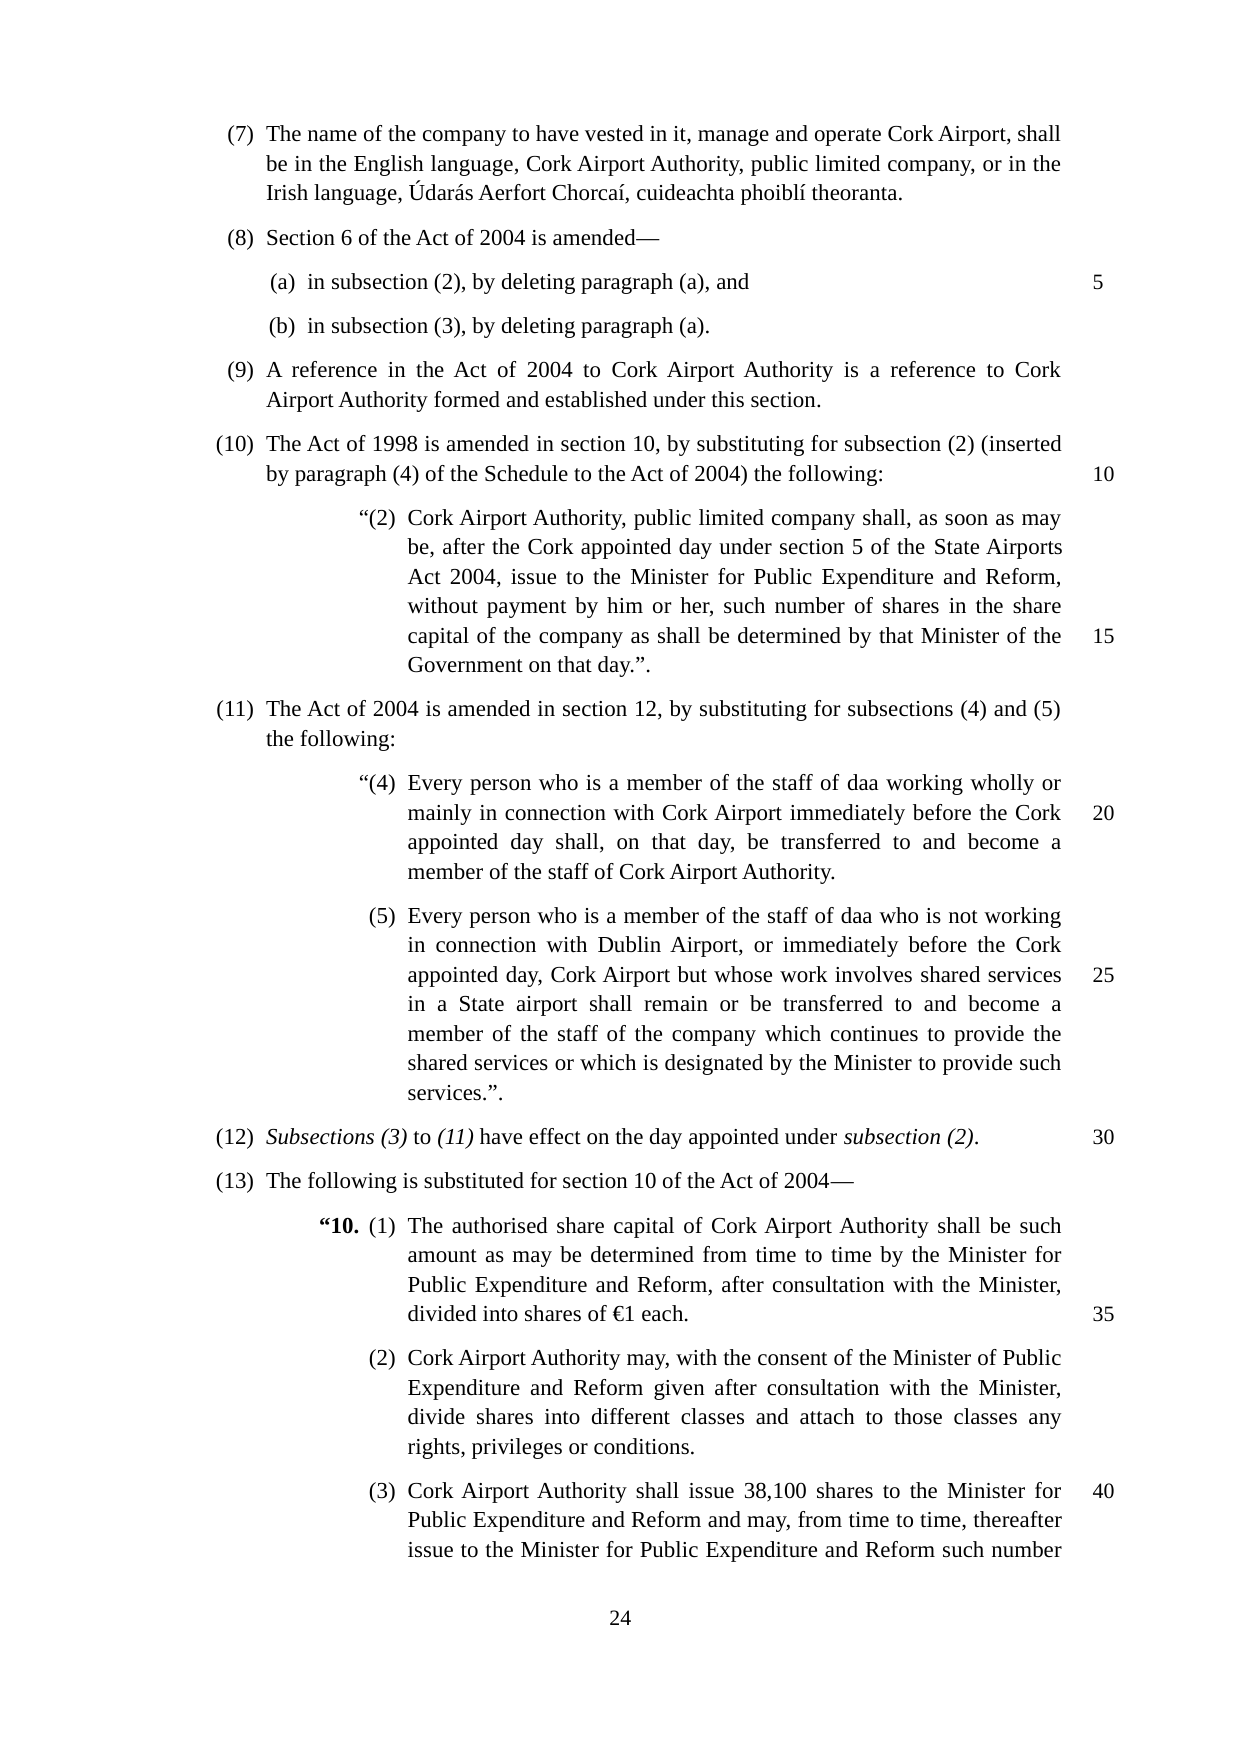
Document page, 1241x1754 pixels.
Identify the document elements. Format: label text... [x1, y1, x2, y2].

text “(2) Cork Airport Authority, public limited company shall, as soon as may be, after the Cork appointed day under section 5 of the State Airports Act 2004, issue to the Minister for Public Expenditure and Reform, without payment by him or her, such number of shares in the share capital of the company as shall be determined by that Minister of the Government on that day.”. [319, 502, 1063, 678]
text (10) The Act of 1998 is amended in section 10, by substituting for subsection (2) (inserted by paragraph (4) of the Schedule to the Act of 2004) the following: [177, 428, 1063, 487]
text (5) Every person who is a member of the staff of daa who is not working in connection with Dublin Airport, or immediately before the Cork appointed day, Cork Airport but whose work involves shared services in a State airport shall remain or be transferred to and become a member of the staff of the company which continues to provide the shared services or which is designated by the Minister to provide such services.”. [319, 900, 1063, 1106]
text (9) A reference in the Act of 2004 to Cork Airport Authority is a reference to Cork Airport Authority formed and established under this section. [177, 354, 1063, 413]
text (2) Cork Airport Authority may, with the consent of the Minister of Public Expenditure and Reform given after consultation with the Minister, divide shares into different classes and attach to those classes any rights, privileges or conditions. [319, 1342, 1063, 1460]
text (7) The name of the company to have vested in it, manage and operate Cork Airport, shall be in the English language, Cork Airport Authority, public limited company, or in the Irish language, Údarás Aerfort Chorcaí, cuideachta phoiblí theoranta. [177, 118, 1063, 207]
text “10. (1) The authorised share capital of Cork Airport Authority shall be such amount as may be determined from time to time by the Minister for Public Expenditure and Reform, after consultation with the Minister, divided into shares of €1 each. [319, 1209, 1063, 1327]
text (11) The Act of 2004 is amended in section 12, by substituting for subsections (4) and (5) the following: [177, 693, 1063, 752]
text (8) Section 6 of the Act of 2004 is amended⁠— [177, 221, 1063, 251]
text (a) in subsection (2), by deleting paragraph (a), and [177, 266, 1063, 295]
text (12) Subsections (3) to (11) have effect on the day appointed under subsection (2). [177, 1121, 1063, 1150]
text (b) in subsection (3), by deleting paragraph (a). [177, 310, 1063, 339]
text (13) The following is substituted for section 10 of the Act of 2004⁠— [177, 1165, 1063, 1195]
text (3) Cork Airport Authority shall issue 38,100 shares to the Minister for Public Expenditure and Reform and may, from time to time, thereafter issue to the Minister for Public Expenditure and Reform such number [319, 1475, 1063, 1563]
text “(4) Every person who is a member of the staff of daa working wholly or mainly in connection with Cork Airport immediately before the Cork appointed day shall, on that day, be transferred to and become a member of the staff of Cork Airport Authority. [319, 767, 1063, 885]
